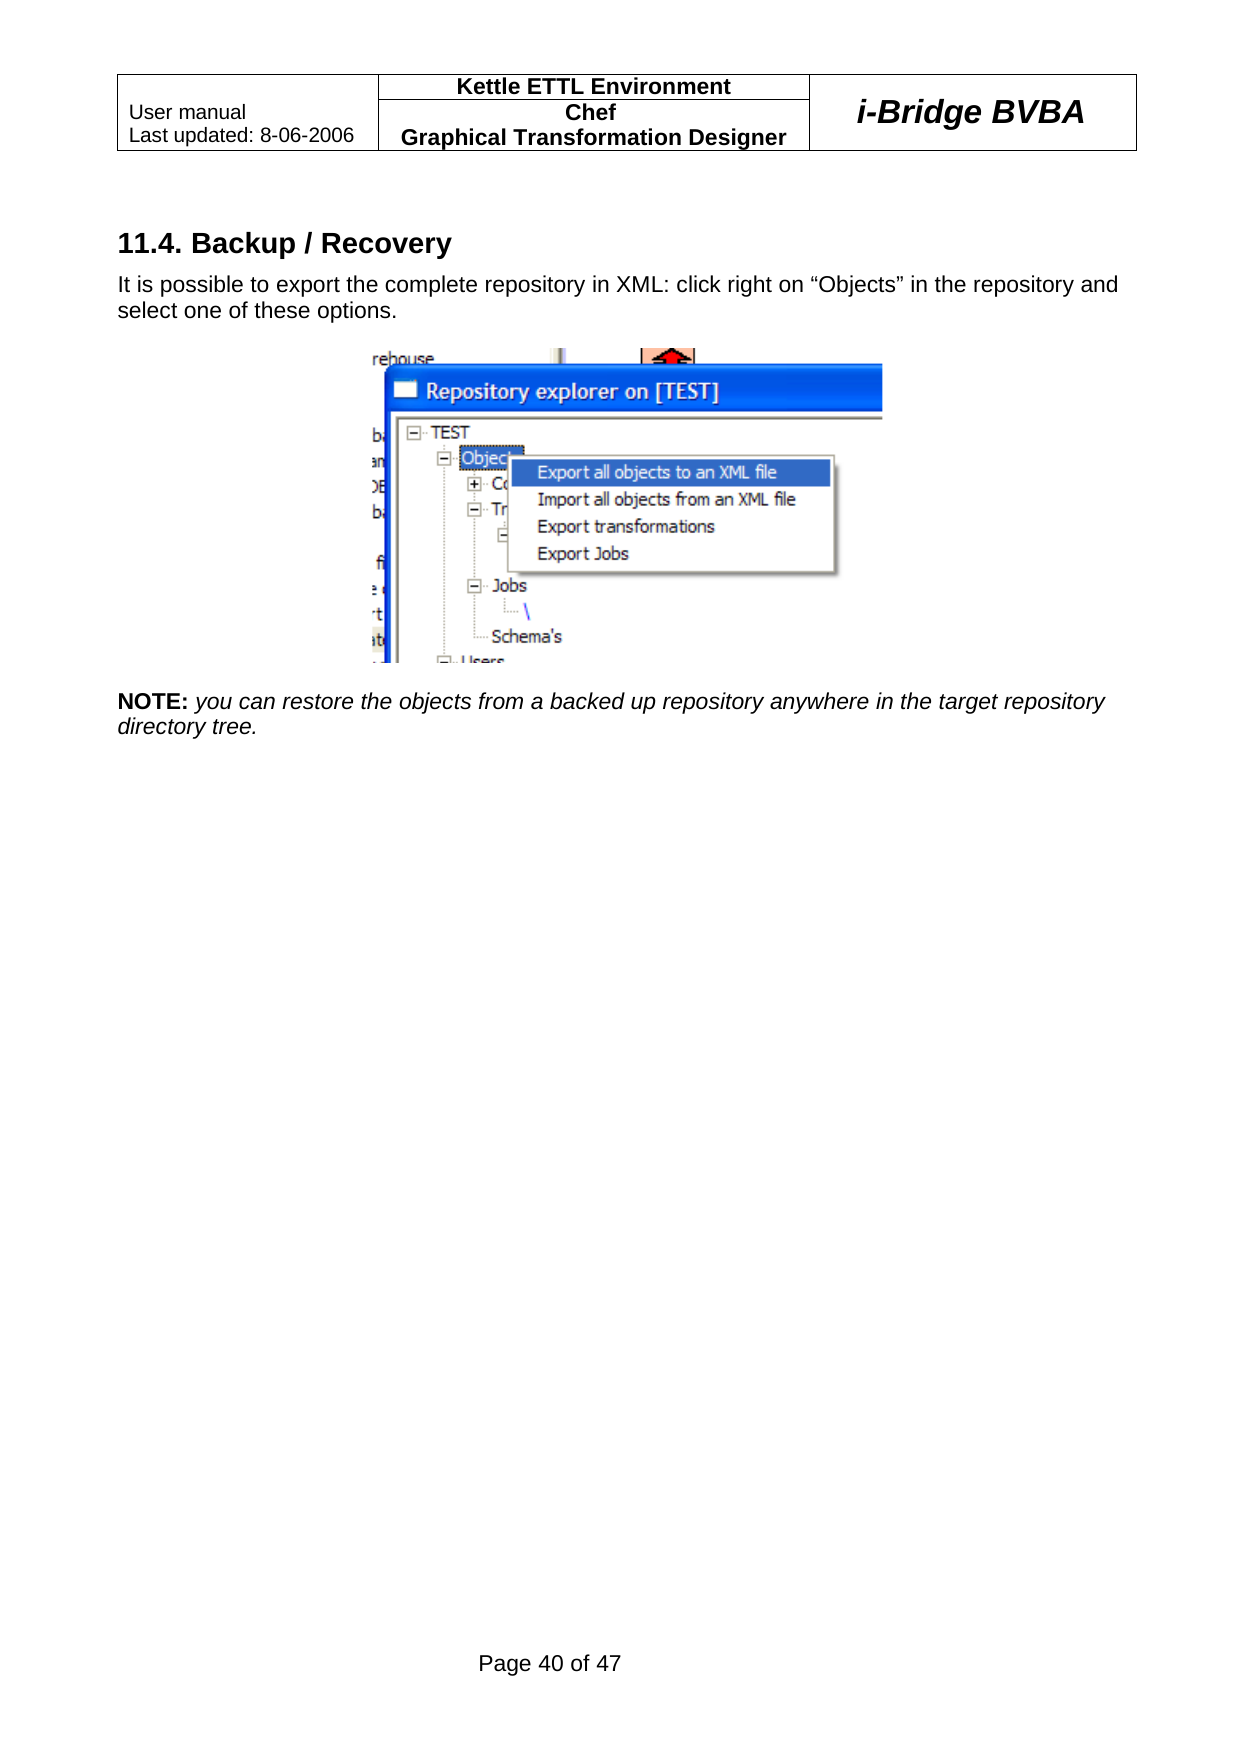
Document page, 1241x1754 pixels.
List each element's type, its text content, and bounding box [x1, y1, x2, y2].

text NOTE: you can restore the objects from a backed up repository anywhere in the target repository directory tree. [117, 688, 1137, 739]
subtitle Backup / Recovery [117, 227, 1137, 259]
text It is possible to export the complete repository in XML: click right on “Objects” in the repository and select one of these options. [117, 272, 1137, 323]
